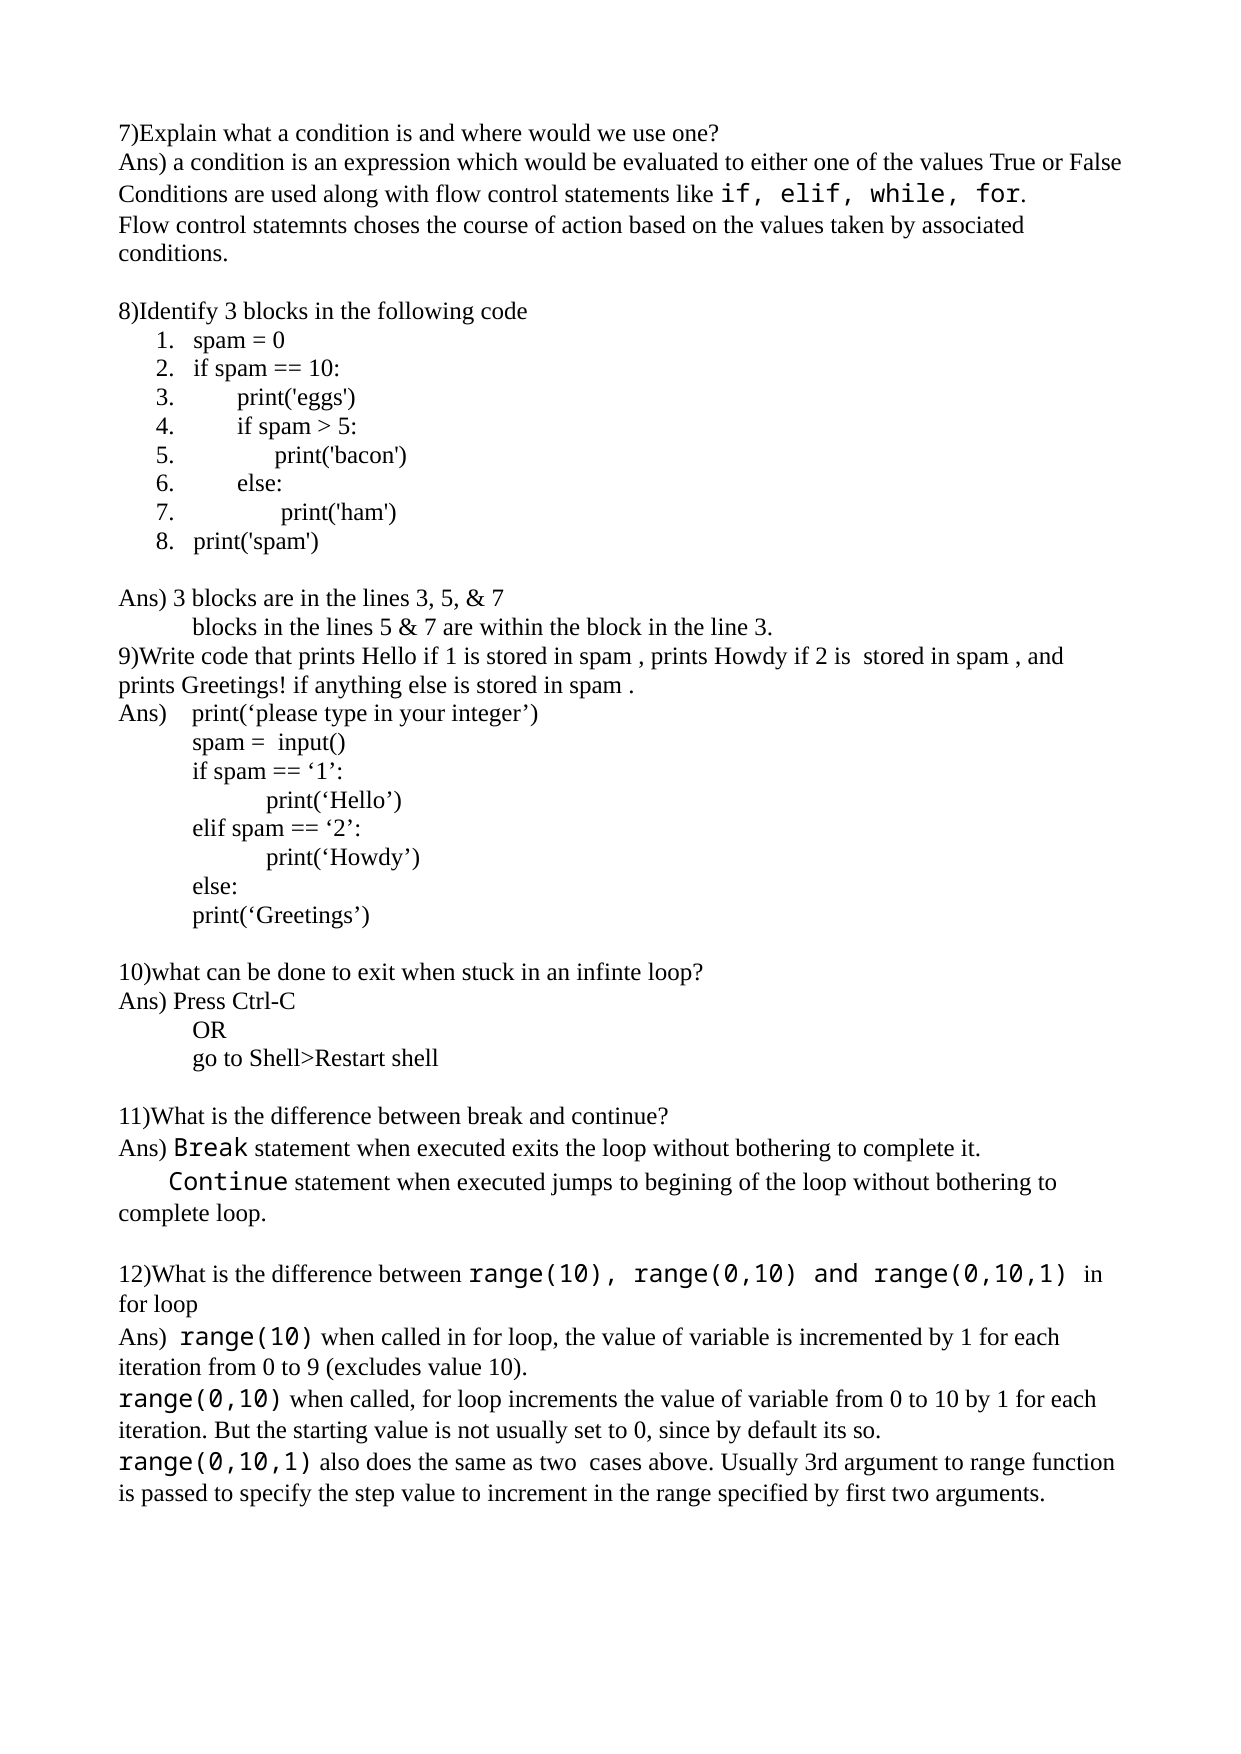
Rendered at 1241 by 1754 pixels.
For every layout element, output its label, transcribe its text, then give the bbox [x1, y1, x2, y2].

list print('bacon') [156, 440, 1122, 468]
text spam = input() [118, 727, 1122, 756]
text print(‘Howdy’) [118, 842, 1122, 871]
text else: [118, 871, 1122, 900]
text 10)what can be done to exit when stuck in an infinte loop? [118, 957, 1122, 986]
text print(‘Greetings’) [118, 900, 1122, 928]
text Ans) Press Ctrl-C [118, 986, 1122, 1015]
list print('eggs') [156, 382, 1122, 411]
text if spam == ‘1’: [118, 756, 1122, 785]
text 11)What is the difference between break and continue? [118, 1101, 1122, 1130]
list if spam > 5: [156, 411, 1122, 440]
list print('spam') [156, 526, 1122, 555]
text 12)What is the difference between range(10), range(0,10) and range(0,10,1) in for loop [118, 1255, 1122, 1318]
text Continue statement when executed jumps to begining of the loop without bothering to complete loop. [118, 1164, 1122, 1227]
text Ans) a condition is an expression which would be evaluated to either one of the values True or False [118, 147, 1122, 176]
text Ans) print(‘please type in your integer’) [118, 698, 1122, 727]
text print(‘Hello’) [118, 785, 1122, 813]
text Ans) Break statement when executed exits the loop without bothering to complete it. [118, 1130, 1122, 1164]
text elif spam == ‘2’: [118, 813, 1122, 842]
text range(0,10) when called, for loop increments the value of variable from 0 to 10 by 1 for each iteration. But the starting value is not usually set to 0, since by default its so. [118, 1381, 1122, 1444]
text 7)Explain what a condition is and where would we use one? [118, 118, 1122, 147]
text Flow control statemnts choses the course of action based on the values taken by associated conditions. [118, 210, 1122, 267]
text Ans) 3 blocks are in the lines 3, 5, & 7 [118, 583, 1122, 612]
list else: [156, 468, 1122, 497]
text OR [118, 1015, 1122, 1043]
list if spam == 10: [156, 353, 1122, 382]
text 8)Identify 3 blocks in the following code [118, 296, 1122, 325]
text 9)Write code that prints Hello if 1 is stored in spam , prints Howdy if 2 is stored in spam , and prints Greetings! if anything else is stored in spam . [118, 641, 1122, 698]
list print('ham') [156, 497, 1122, 526]
text blocks in the lines 5 & 7 are within the block in the line 3. [118, 612, 1122, 641]
text go to Shell>Restart shell [118, 1043, 1122, 1072]
text range(0,10,1) also does the same as two cases above. Usually 3rd argument to range function is passed to specify the step value to increment in the range specified by first two arguments. [118, 1444, 1122, 1507]
text Ans) range(10) when called in for loop, the value of variable is incremented by 1 for each iteration from 0 to 9 (excludes value 10). [118, 1318, 1122, 1381]
list spam = 0 [156, 325, 1122, 353]
text Conditions are used along with flow control statements like if, elif, while, for. [118, 176, 1122, 210]
